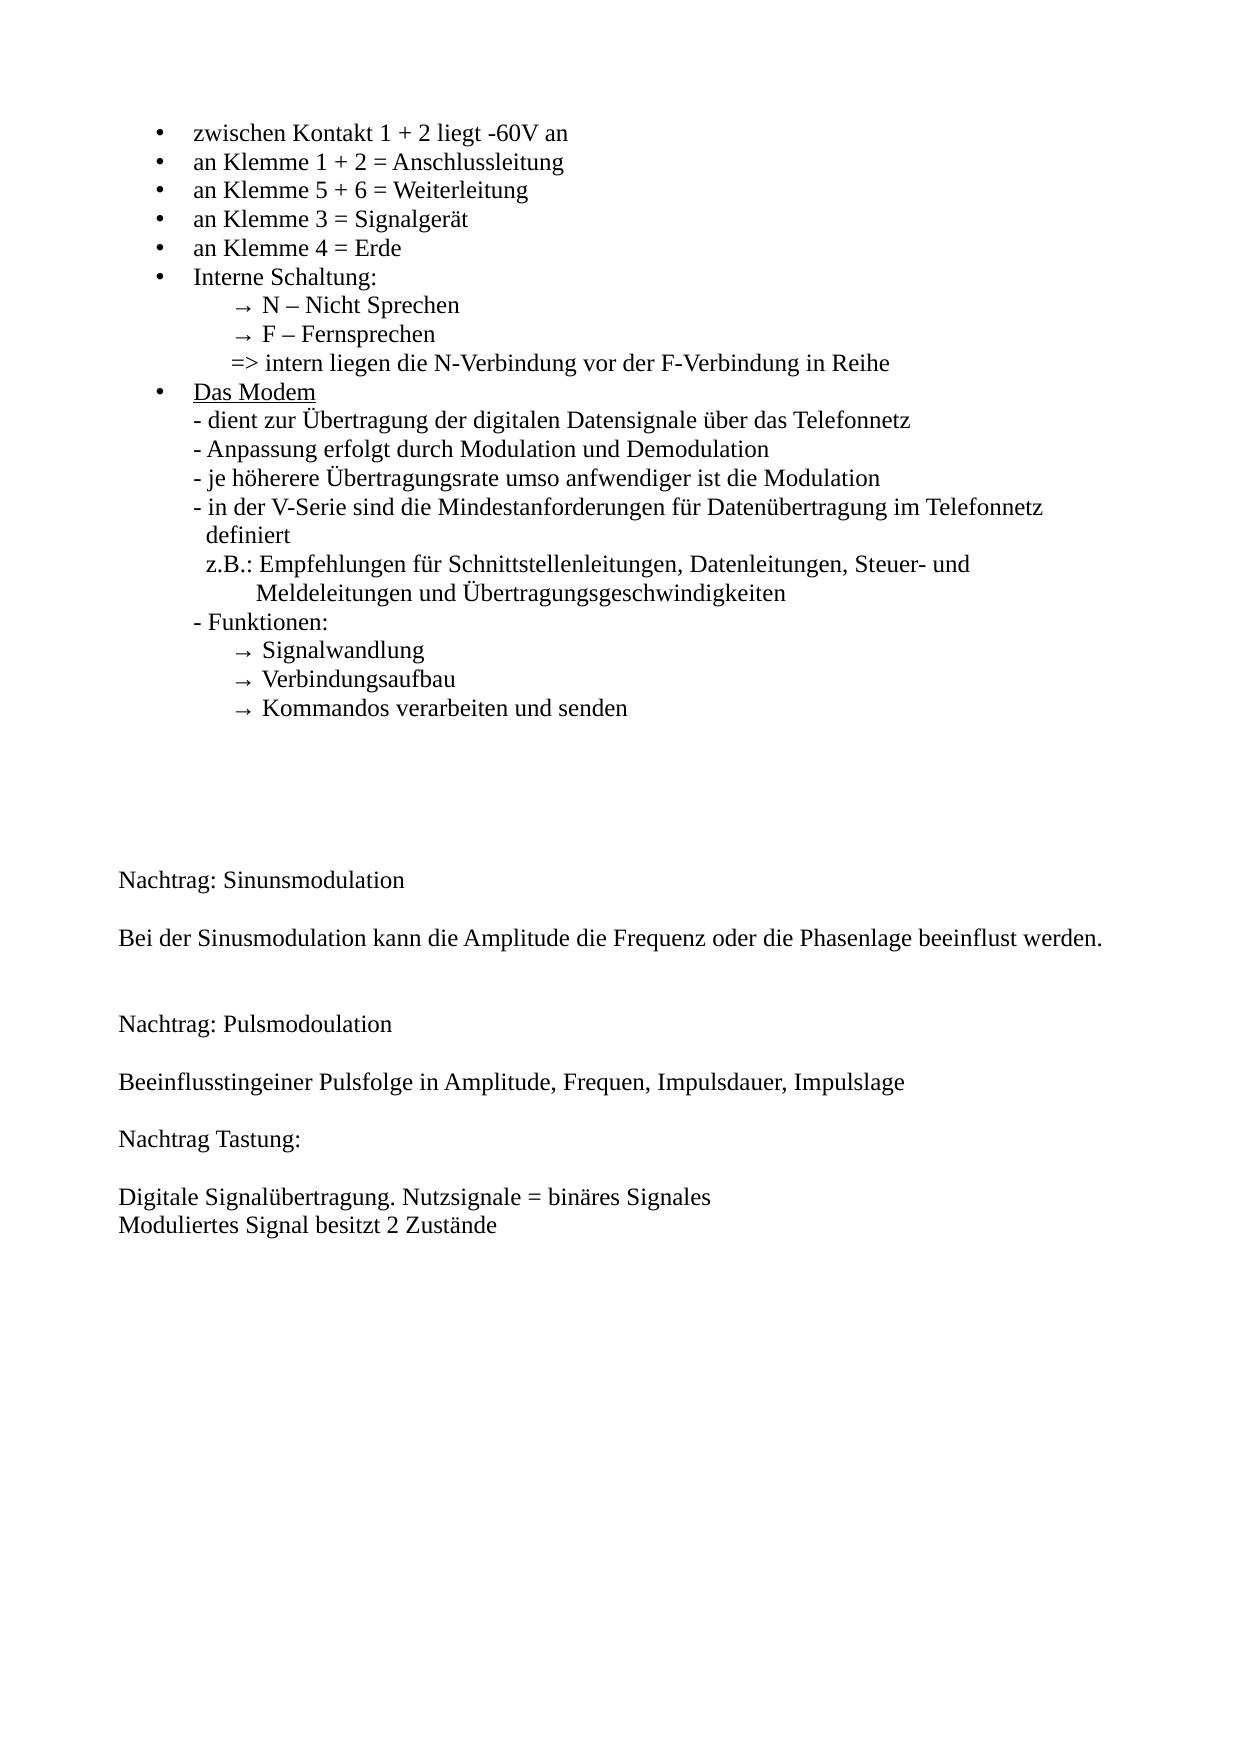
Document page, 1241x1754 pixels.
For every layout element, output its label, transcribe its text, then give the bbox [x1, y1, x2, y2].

list → Verbindungsaufbau [193, 664, 1122, 693]
list - Funktionen: [156, 607, 1122, 636]
text Nachtrag: Sinunsmodulation [118, 866, 1122, 894]
list → N – Nicht Sprechen [193, 291, 1122, 319]
list → F – Fernsprechen [193, 319, 1122, 348]
list an Klemme 4 = Erde [156, 233, 1122, 262]
list z.B.: Empfehlungen für Schnittstellenleitungen, Datenleitungen, Steuer- und [156, 549, 1122, 578]
text Bei der Sinusmodulation kann die Amplitude die Frequenz oder die Phasenlage beeinflust werden. [118, 923, 1122, 952]
text Nachtrag Tastung: [118, 1124, 1122, 1153]
list - dient zur Übertragung der digitalen Datensignale über das Telefonnetz [156, 406, 1122, 434]
list an Klemme 5 + 6 = Weiterleitung [156, 176, 1122, 204]
list Interne Schaltung: [156, 262, 1122, 291]
text Beeinflusstingeiner Pulsfolge in Amplitude, Frequen, Impulsdauer, Impulslage [118, 1067, 1122, 1096]
list zwischen Kontakt 1 + 2 liegt -60V an [156, 118, 1122, 147]
list Das Modem [156, 377, 1122, 406]
list - in der V-Serie sind die Mindestanforderungen für Datenübertragung im Telefonnetz [156, 492, 1122, 521]
text Moduliertes Signal besitzt 2 Zustände [118, 1211, 1122, 1239]
list → Signalwandlung [193, 636, 1122, 664]
list - Anpassung erfolgt durch Modulation und Demodulation [156, 434, 1122, 463]
text Digitale Signalübertragung. Nutzsignale = binäres Signales [118, 1182, 1122, 1211]
list - je höherere Übertragungsrate umso anfwendiger ist die Modulation [156, 463, 1122, 492]
list => intern liegen die N-Verbindung vor der F-Verbindung in Reihe [193, 348, 1122, 377]
list an Klemme 3 = Signalgerät [156, 204, 1122, 233]
text Nachtrag: Pulsmodoulation [118, 1009, 1122, 1038]
list Meldeleitungen und Übertragungsgeschwindigkeiten [156, 578, 1122, 607]
list → Kommandos verarbeiten und senden [193, 693, 1122, 722]
list definiert [156, 521, 1122, 549]
list an Klemme 1 + 2 = Anschlussleitung [156, 147, 1122, 176]
